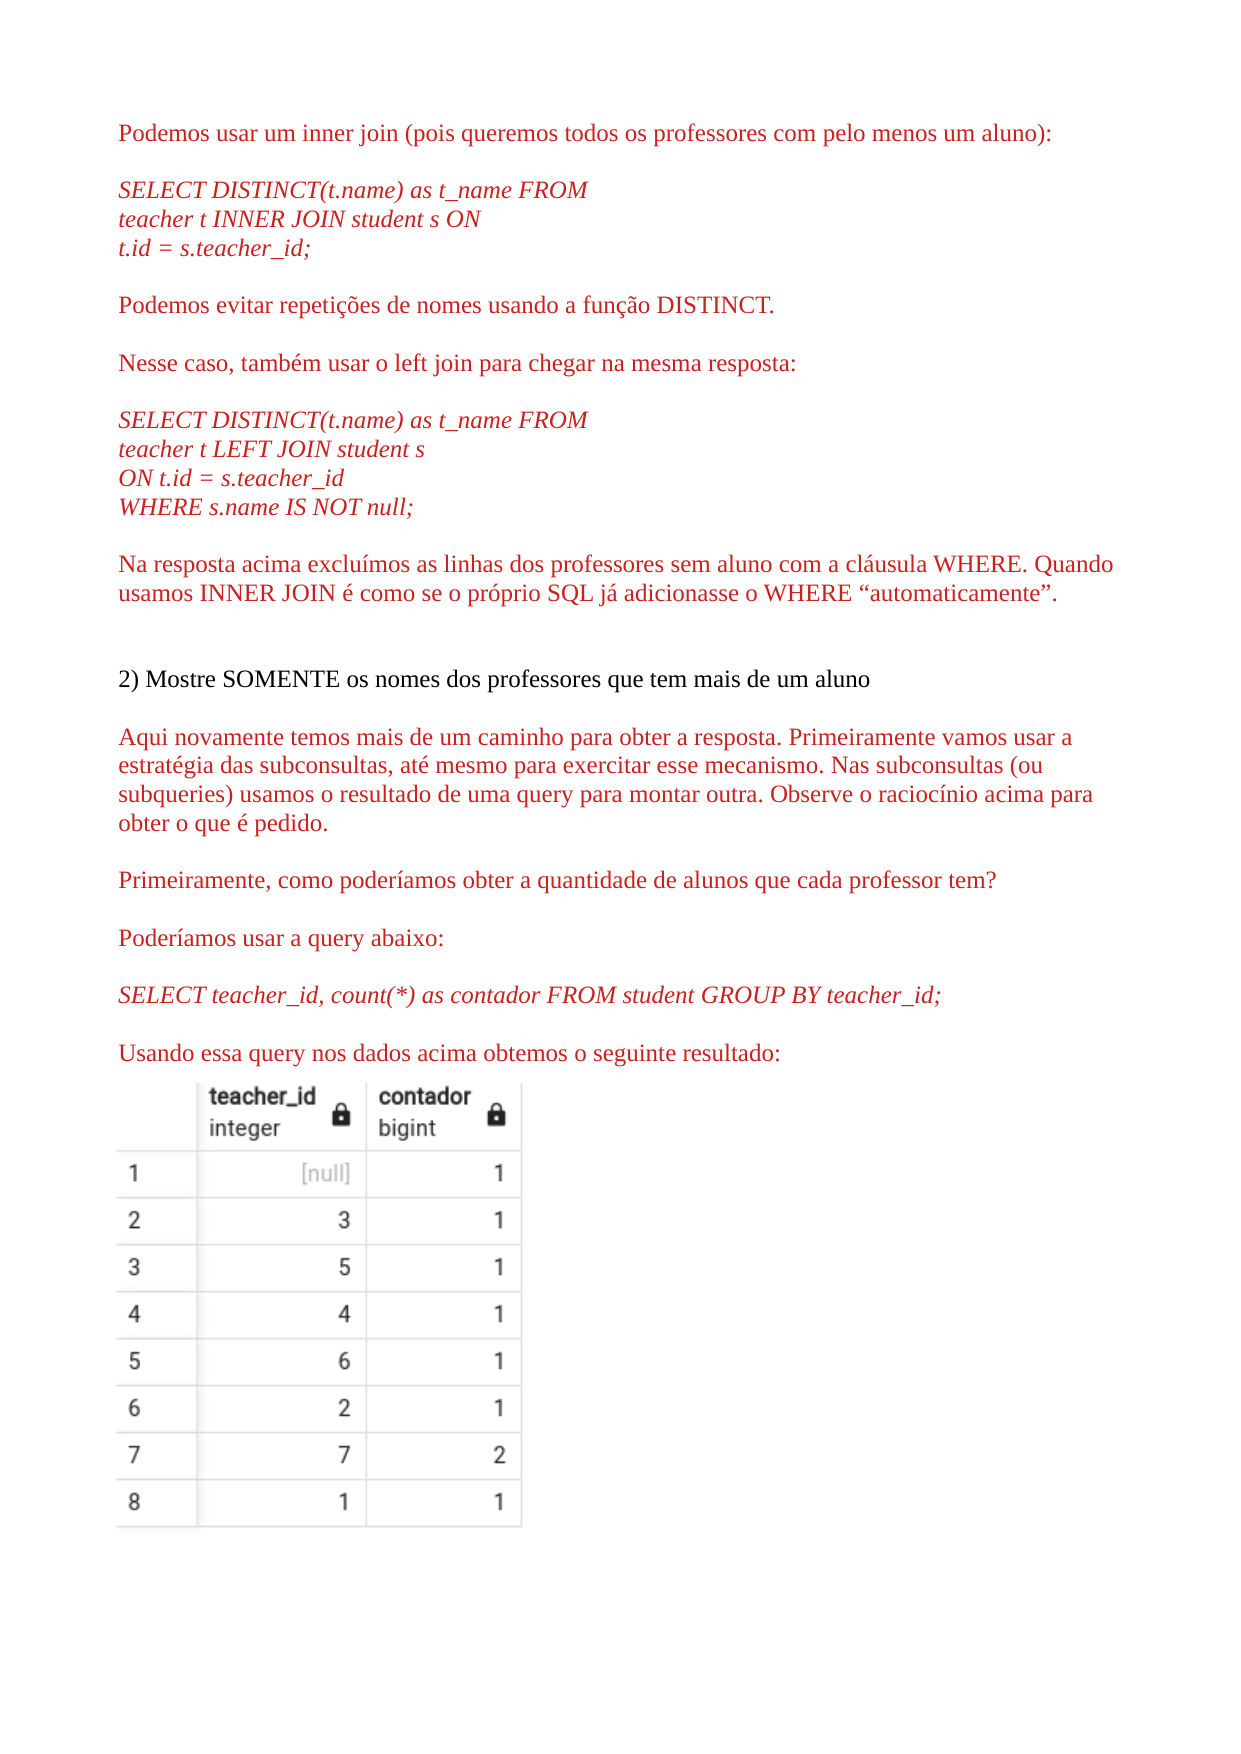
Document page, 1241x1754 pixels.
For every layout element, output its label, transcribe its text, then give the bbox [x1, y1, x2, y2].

text t.id = s.teacher_id; [118, 233, 1122, 262]
text SELECT DISTINCT(t.name) as t_name FROM [118, 176, 1122, 204]
text Usando essa query nos dados acima obtemos o seguinte resultado: [118, 1038, 1122, 1067]
text Primeiramente, como poderíamos obter a quantidade de alunos que cada professor tem? [118, 866, 1122, 894]
text teacher t LEFT JOIN student s [118, 434, 1122, 463]
text Na resposta acima excluímos as linhas dos professores sem aluno com a cláusula WHERE. Quando usamos INNER JOIN é como se o próprio SQL já adicionasse o WHERE “automaticamente”. [118, 549, 1122, 607]
text Podemos evitar repetições de nomes usando a função DISTINCT. [118, 291, 1122, 319]
text Nesse caso, também usar o left join para chegar na mesma resposta: [118, 348, 1122, 377]
text 2) Mostre SOMENTE os nomes dos professores que tem mais de um aluno [118, 664, 1122, 693]
text SELECT teacher_id, count(*) as contador FROM student GROUP BY teacher_id; [118, 981, 1122, 1009]
text teacher t INNER JOIN student s ON [118, 204, 1122, 233]
picture [115, 1083, 543, 1537]
text WHERE s.name IS NOT null; [118, 492, 1122, 521]
text Podemos usar um inner join (pois queremos todos os professores com pelo menos um aluno): [118, 118, 1122, 147]
text SELECT DISTINCT(t.name) as t_name FROM [118, 406, 1122, 434]
text Aqui novamente temos mais de um caminho para obter a resposta. Primeiramente vamos usar a estratégia das subconsultas, até mesmo para exercitar esse mecanismo. Nas subconsultas (ou subqueries) usamos o resultado de uma query para montar outra. Observe o raciocínio acima para obter o que é pedido. [118, 722, 1122, 837]
text Poderíamos usar a query abaixo: [118, 923, 1122, 952]
text ON t.id = s.teacher_id [118, 463, 1122, 492]
